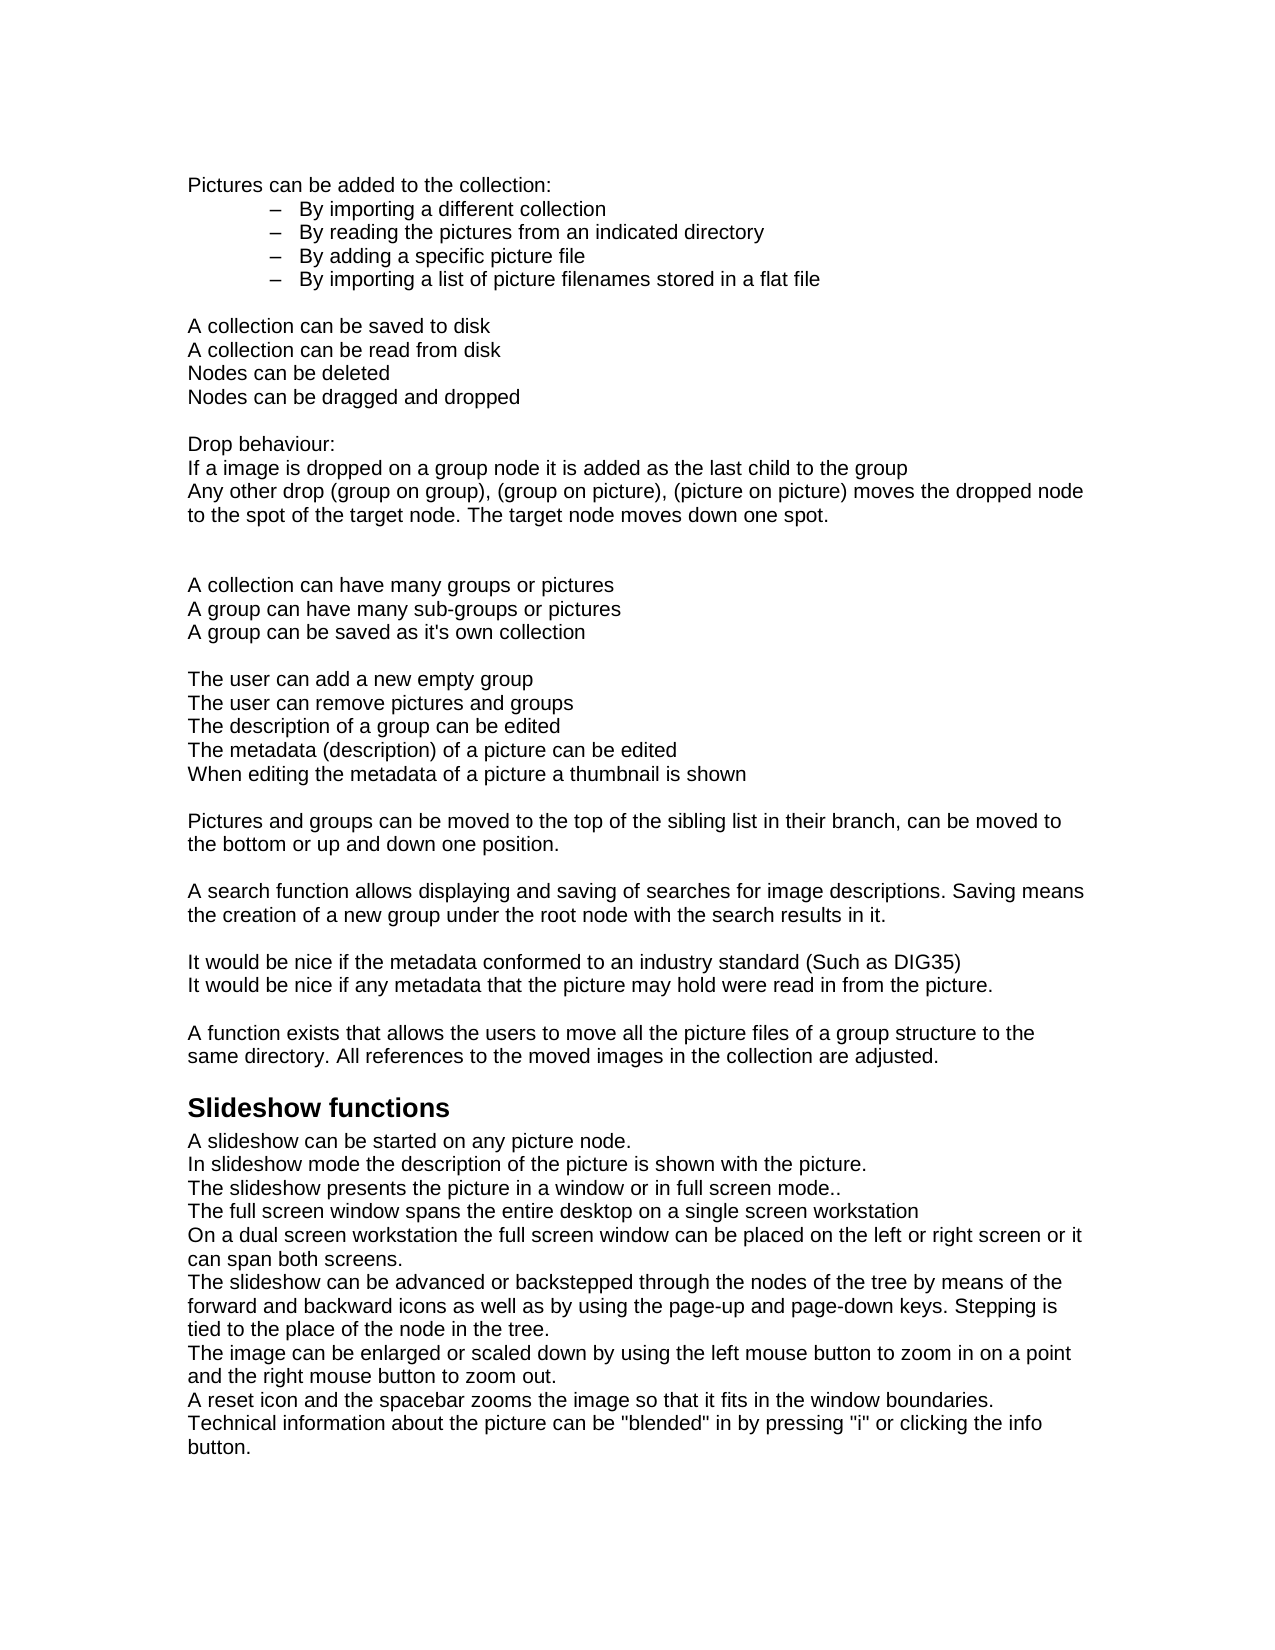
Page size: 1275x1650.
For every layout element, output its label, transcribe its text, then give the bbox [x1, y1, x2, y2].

text A collection can be read from disk [187, 338, 1087, 362]
text The slideshow presents the picture in a window or in full screen mode.. [187, 1176, 1087, 1200]
text Nodes can be dragged and dropped [187, 385, 1087, 409]
text When editing the metadata of a picture a thumbnail is shown [187, 762, 1087, 786]
text The user can add a new empty group [187, 668, 1087, 691]
text It would be nice if the metadata conformed to an industry standard (Such as DIG35) [187, 950, 1087, 974]
text The description of a group can be edited [187, 715, 1087, 738]
text The image can be enlarged or scaled down by using the left mouse button to zoom in on a point and the right mouse button to zoom out. [187, 1341, 1087, 1388]
text The full screen window spans the entire desktop on a single screen workstation [187, 1200, 1087, 1223]
text Nodes can be deleted [187, 362, 1087, 385]
list By reading the pictures from an indicated directory [269, 221, 1087, 244]
list By importing a list of picture filenames stored in a flat file [269, 268, 1087, 291]
text A group can have many sub-groups or pictures [187, 597, 1087, 621]
text Any other drop (group on group), (group on picture), (picture on picture) moves the dropped node to the spot of the target node. The target node moves down one spot. [187, 479, 1087, 527]
text A collection can be saved to disk [187, 315, 1087, 338]
text Drop behaviour: [187, 432, 1087, 456]
text Technical information about the picture can be "blended" in by pressing "i" or clicking the info button. [187, 1412, 1087, 1459]
text Pictures and groups can be moved to the top of the sibling list in their branch, can be moved to the bottom or up and down one position. [187, 809, 1087, 856]
text On a dual screen workstation the full screen window can be placed on the left or right screen or it can span both screens. [187, 1223, 1087, 1271]
text A collection can have many groups or pictures [187, 574, 1087, 597]
text The user can remove pictures and groups [187, 691, 1087, 715]
text A reset icon and the spacebar zooms the image so that it fits in the window boundaries. [187, 1388, 1087, 1412]
text If a image is dropped on a group node it is added as the last child to the group [187, 456, 1087, 479]
list By importing a different collection [269, 197, 1087, 221]
text The slideshow can be advanced or backstepped through the nodes of the tree by means of the forward and backward icons as well as by using the page-up and page-down keys. Stepping is tied to the place of the node in the tree. [187, 1271, 1087, 1341]
text A group can be saved as it's own collection [187, 621, 1087, 644]
text A function exists that allows the users to move all the picture files of a group structure to the same directory. All references to the moved images in the collection are adjusted. [187, 1021, 1087, 1068]
text The metadata (description) of a picture can be edited [187, 738, 1087, 762]
subtitle Slideshow functions [187, 1093, 1087, 1123]
text A slideshow can be started on any picture node. [187, 1129, 1087, 1153]
text Pictures can be added to the collection: [187, 173, 1087, 197]
text In slideshow mode the description of the picture is shown with the picture. [187, 1153, 1087, 1176]
list By adding a specific picture file [269, 244, 1087, 268]
text It would be nice if any metadata that the picture may hold were read in from the picture. [187, 974, 1087, 997]
text A search function allows displaying and saving of searches for image descriptions. Saving means the creation of a new group under the root node with the search results in it. [187, 880, 1087, 927]
